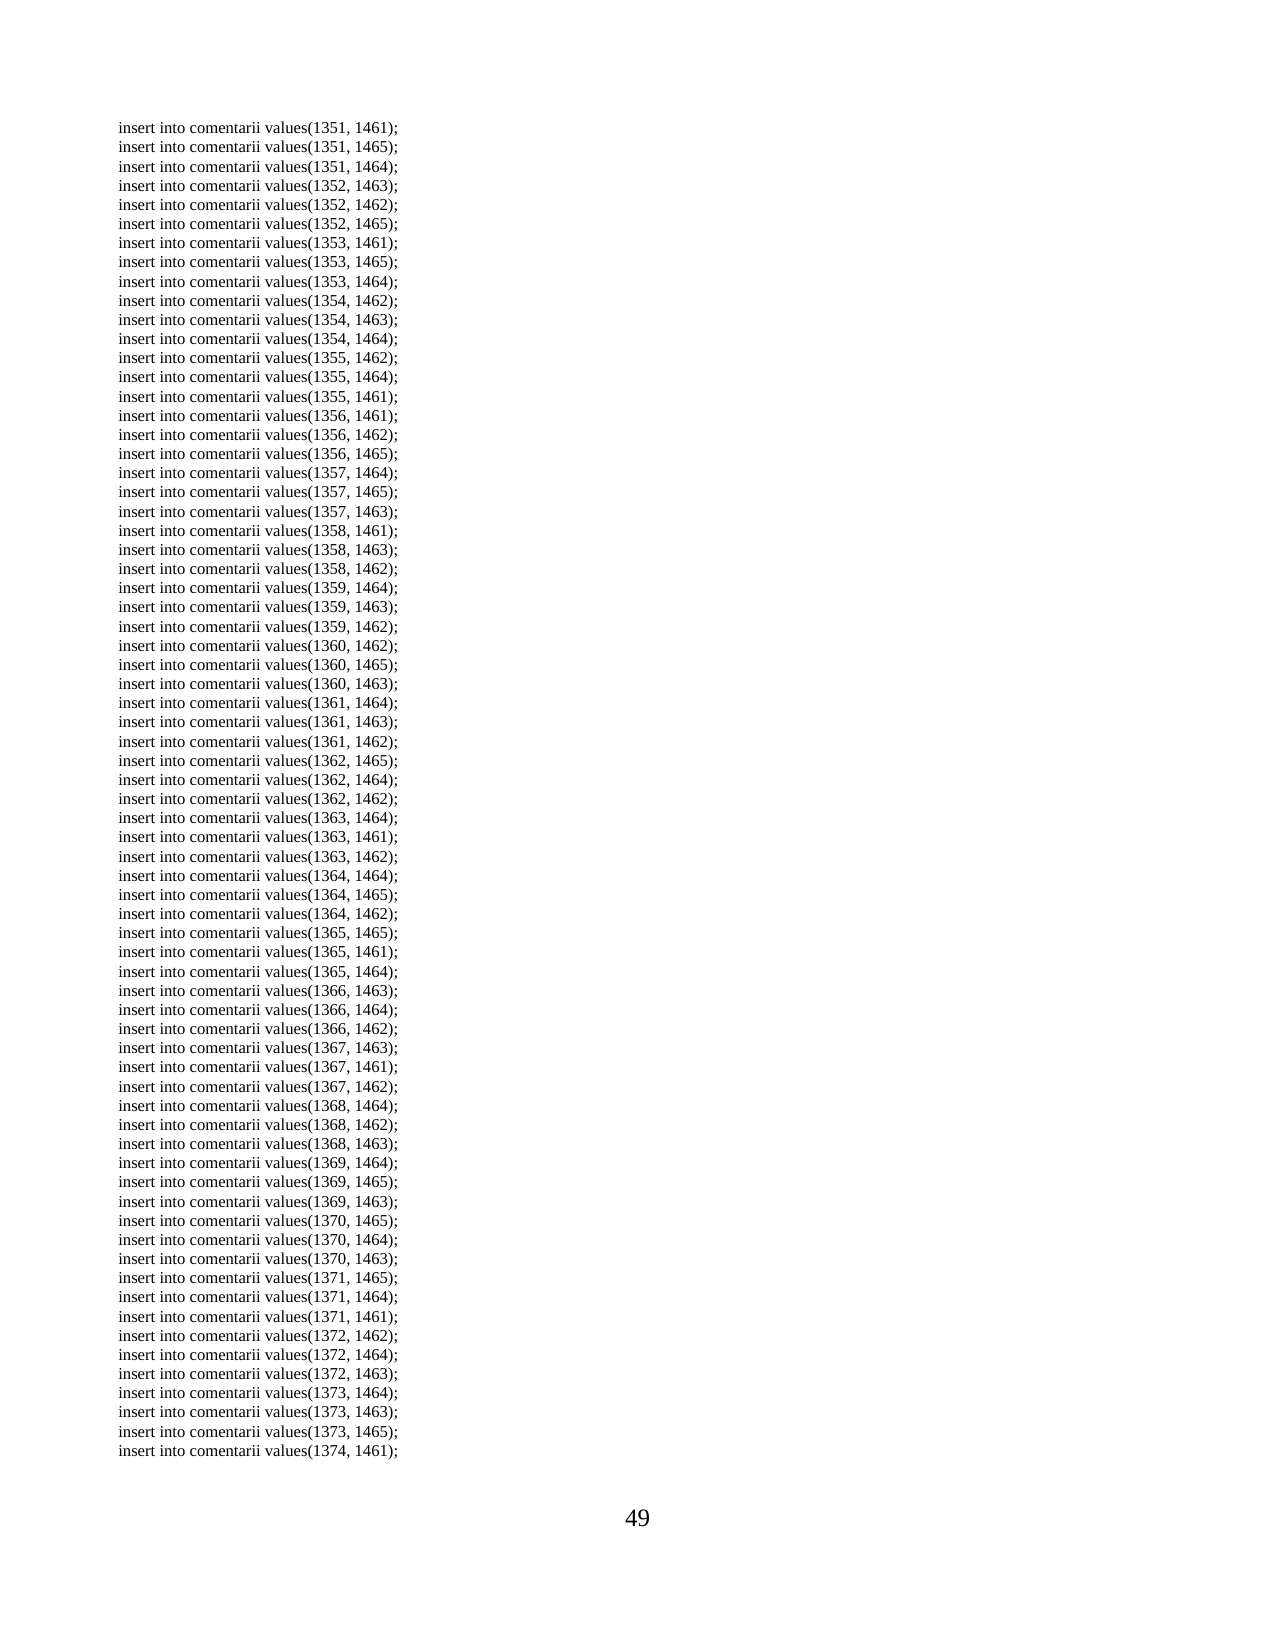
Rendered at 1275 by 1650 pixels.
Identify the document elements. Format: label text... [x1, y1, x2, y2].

text insert into comentarii values(1362, 1462); [118, 789, 1157, 808]
text insert into comentarii values(1373, 1463); [118, 1402, 1157, 1421]
text insert into comentarii values(1358, 1461); [118, 521, 1157, 540]
text insert into comentarii values(1364, 1462); [118, 904, 1157, 923]
text insert into comentarii values(1358, 1462); [118, 559, 1157, 578]
text insert into comentarii values(1368, 1462); [118, 1115, 1157, 1134]
text insert into comentarii values(1367, 1463); [118, 1038, 1157, 1057]
text insert into comentarii values(1367, 1461); [118, 1057, 1157, 1076]
text insert into comentarii values(1369, 1465); [118, 1172, 1157, 1191]
text insert into comentarii values(1355, 1462); [118, 348, 1157, 367]
text insert into comentarii values(1351, 1461); [118, 118, 1157, 137]
text insert into comentarii values(1360, 1465); [118, 655, 1157, 674]
text insert into comentarii values(1357, 1464); [118, 463, 1157, 482]
text insert into comentarii values(1373, 1464); [118, 1383, 1157, 1402]
text insert into comentarii values(1355, 1461); [118, 386, 1157, 406]
text insert into comentarii values(1368, 1464); [118, 1096, 1157, 1115]
text insert into comentarii values(1355, 1464); [118, 367, 1157, 386]
text insert into comentarii values(1360, 1462); [118, 636, 1157, 655]
text insert into comentarii values(1371, 1461); [118, 1306, 1157, 1326]
text insert into comentarii values(1371, 1464); [118, 1287, 1157, 1306]
text insert into comentarii values(1361, 1464); [118, 693, 1157, 712]
text insert into comentarii values(1374, 1461); [118, 1441, 1157, 1460]
text insert into comentarii values(1356, 1465); [118, 444, 1157, 463]
text insert into comentarii values(1365, 1465); [118, 923, 1157, 942]
text insert into comentarii values(1364, 1465); [118, 885, 1157, 904]
text insert into comentarii values(1354, 1463); [118, 310, 1157, 329]
text insert into comentarii values(1356, 1461); [118, 406, 1157, 425]
text insert into comentarii values(1352, 1463); [118, 176, 1157, 195]
text insert into comentarii values(1369, 1464); [118, 1153, 1157, 1172]
text insert into comentarii values(1362, 1464); [118, 770, 1157, 789]
text insert into comentarii values(1353, 1464); [118, 271, 1157, 291]
text insert into comentarii values(1364, 1464); [118, 866, 1157, 885]
text insert into comentarii values(1360, 1463); [118, 674, 1157, 693]
text insert into comentarii values(1351, 1465); [118, 137, 1157, 156]
text insert into comentarii values(1353, 1461); [118, 233, 1157, 252]
text insert into comentarii values(1363, 1462); [118, 846, 1157, 866]
text insert into comentarii values(1372, 1464); [118, 1345, 1157, 1364]
text insert into comentarii values(1357, 1463); [118, 501, 1157, 521]
text insert into comentarii values(1366, 1463); [118, 981, 1157, 1000]
text insert into comentarii values(1371, 1465); [118, 1268, 1157, 1287]
text insert into comentarii values(1366, 1462); [118, 1019, 1157, 1038]
text insert into comentarii values(1367, 1462); [118, 1076, 1157, 1096]
text insert into comentarii values(1365, 1464); [118, 961, 1157, 981]
text insert into comentarii values(1370, 1464); [118, 1230, 1157, 1249]
text insert into comentarii values(1352, 1462); [118, 195, 1157, 214]
text insert into comentarii values(1351, 1464); [118, 156, 1157, 176]
text insert into comentarii values(1370, 1463); [118, 1249, 1157, 1268]
text insert into comentarii values(1359, 1462); [118, 616, 1157, 636]
text insert into comentarii values(1353, 1465); [118, 252, 1157, 271]
text insert into comentarii values(1372, 1462); [118, 1326, 1157, 1345]
text insert into comentarii values(1362, 1465); [118, 751, 1157, 770]
text insert into comentarii values(1356, 1462); [118, 425, 1157, 444]
text insert into comentarii values(1369, 1463); [118, 1191, 1157, 1211]
text insert into comentarii values(1354, 1464); [118, 329, 1157, 348]
text insert into comentarii values(1372, 1463); [118, 1364, 1157, 1383]
text insert into comentarii values(1358, 1463); [118, 540, 1157, 559]
text insert into comentarii values(1365, 1461); [118, 942, 1157, 961]
text insert into comentarii values(1373, 1465); [118, 1421, 1157, 1441]
text insert into comentarii values(1354, 1462); [118, 291, 1157, 310]
text insert into comentarii values(1359, 1463); [118, 597, 1157, 616]
text insert into comentarii values(1366, 1464); [118, 1000, 1157, 1019]
text insert into comentarii values(1370, 1465); [118, 1211, 1157, 1230]
text insert into comentarii values(1361, 1463); [118, 712, 1157, 731]
text insert into comentarii values(1361, 1462); [118, 731, 1157, 751]
text insert into comentarii values(1357, 1465); [118, 482, 1157, 501]
text insert into comentarii values(1368, 1463); [118, 1134, 1157, 1153]
text insert into comentarii values(1359, 1464); [118, 578, 1157, 597]
text insert into comentarii values(1363, 1464); [118, 808, 1157, 827]
text insert into comentarii values(1363, 1461); [118, 827, 1157, 846]
text insert into comentarii values(1352, 1465); [118, 214, 1157, 233]
